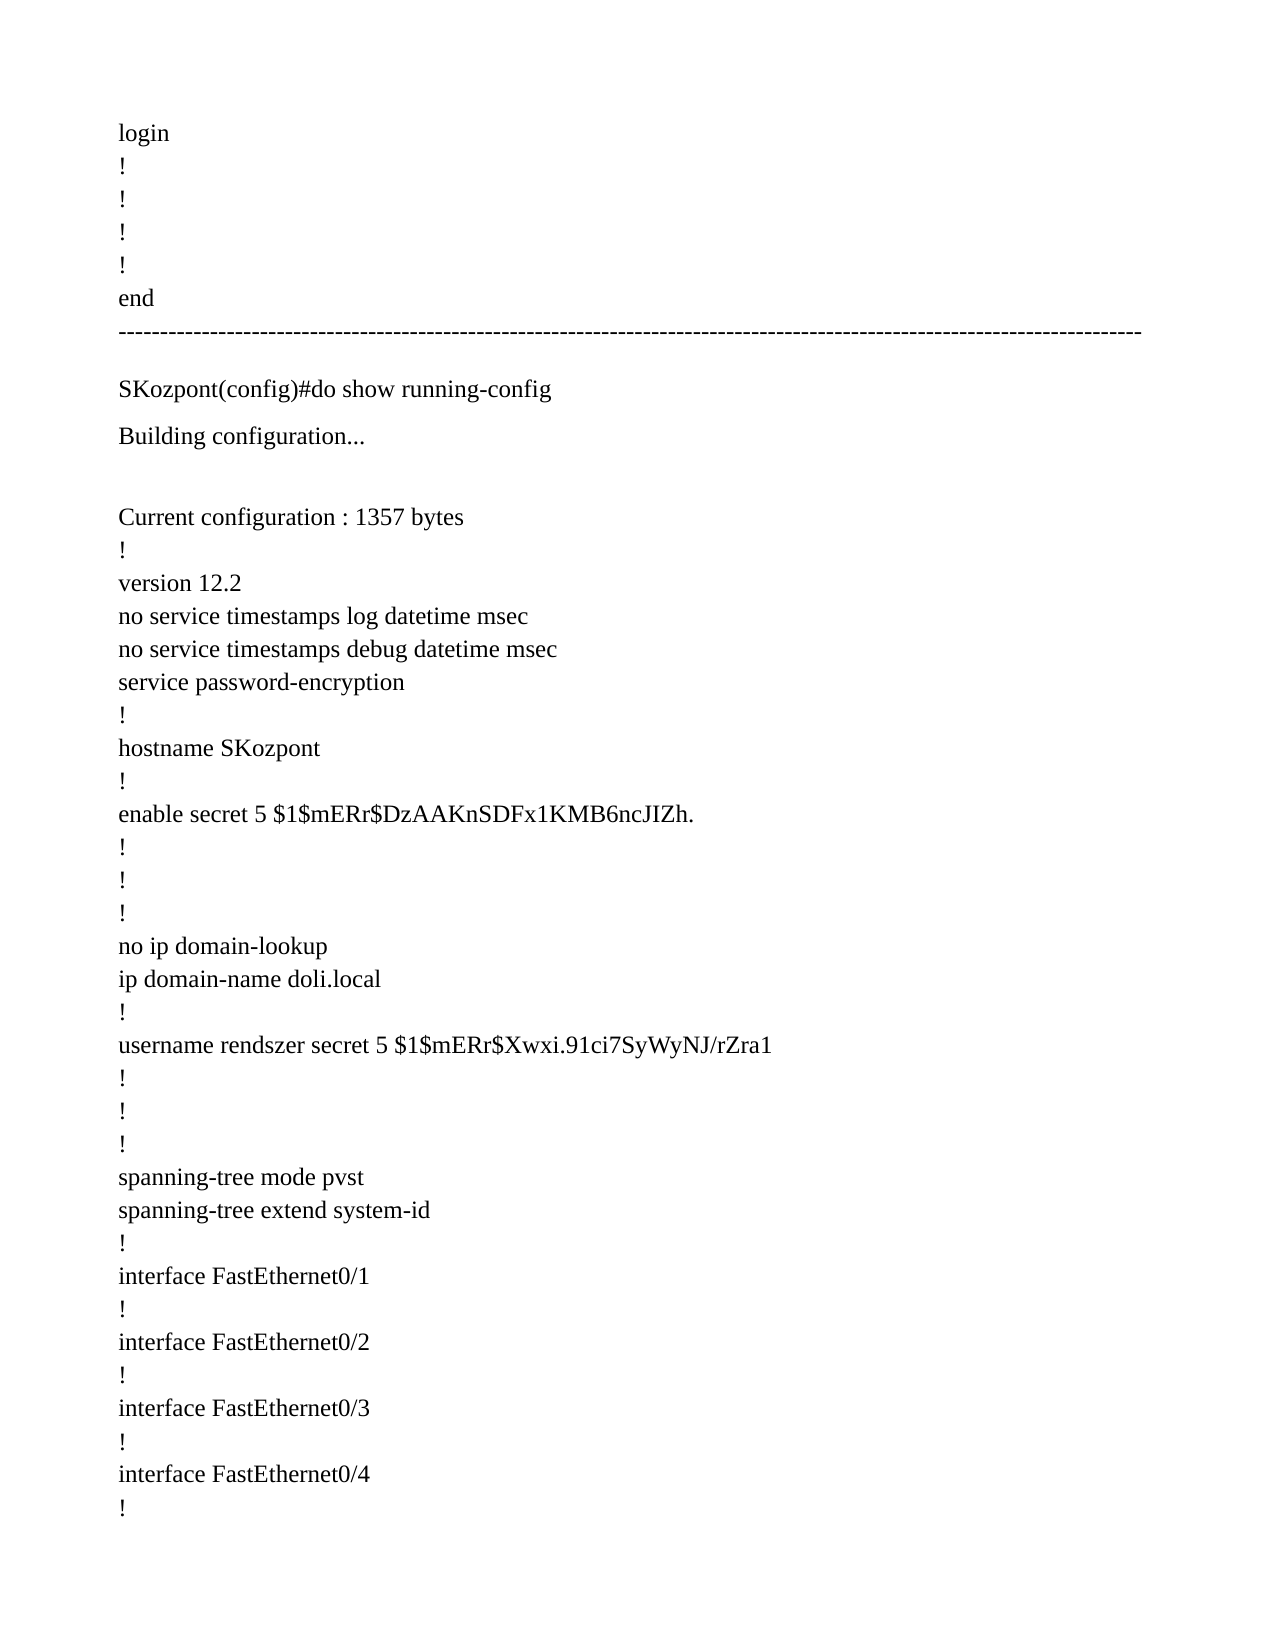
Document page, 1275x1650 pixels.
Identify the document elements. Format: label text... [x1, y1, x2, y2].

text enable secret 5 $1$mERr$DzAAKnSDFx1KMB6ncJIZh. [118, 799, 1157, 828]
text hostname SKozpont [118, 733, 1157, 762]
text ! [118, 1361, 1157, 1389]
text ip domain-name doli.local [118, 964, 1157, 993]
text service password-encryption [118, 667, 1157, 696]
text ! [118, 1063, 1157, 1092]
text --------------------------------------------------------------------------------------------------------------------------- [118, 316, 1157, 345]
text ! [118, 1096, 1157, 1125]
text ! [118, 997, 1157, 1026]
text interface FastEthernet0/1 [118, 1261, 1157, 1290]
text ! [118, 1427, 1157, 1455]
text ! [118, 832, 1157, 861]
text end [118, 283, 1157, 312]
text ! [118, 1493, 1157, 1521]
text Building configuration... [118, 421, 1157, 450]
text ! [118, 184, 1157, 213]
text ! [118, 217, 1157, 246]
text ! [118, 1228, 1157, 1257]
text ! [118, 898, 1157, 927]
text interface FastEthernet0/4 [118, 1459, 1157, 1488]
text no service timestamps log datetime msec [118, 601, 1157, 630]
text ! [118, 700, 1157, 729]
text ! [118, 865, 1157, 894]
text interface FastEthernet0/3 [118, 1393, 1157, 1422]
text ! [118, 151, 1157, 180]
text no ip domain-lookup [118, 931, 1157, 960]
text ! [118, 1129, 1157, 1158]
text ! [118, 1294, 1157, 1323]
text no service timestamps debug datetime msec [118, 634, 1157, 663]
text SKozpont(config)#do show running-config [118, 374, 1157, 402]
text interface FastEthernet0/2 [118, 1327, 1157, 1356]
text Current configuration : 1357 bytes [118, 502, 1157, 531]
text ! [118, 250, 1157, 279]
text username rendszer secret 5 $1$mERr$Xwxi.91ci7SyWyNJ/rZra1 [118, 1030, 1157, 1059]
text spanning-tree mode pvst [118, 1162, 1157, 1191]
text login [118, 118, 1157, 147]
text version 12.2 [118, 568, 1157, 597]
text ! [118, 535, 1157, 564]
text ! [118, 766, 1157, 795]
text spanning-tree extend system-id [118, 1195, 1157, 1224]
